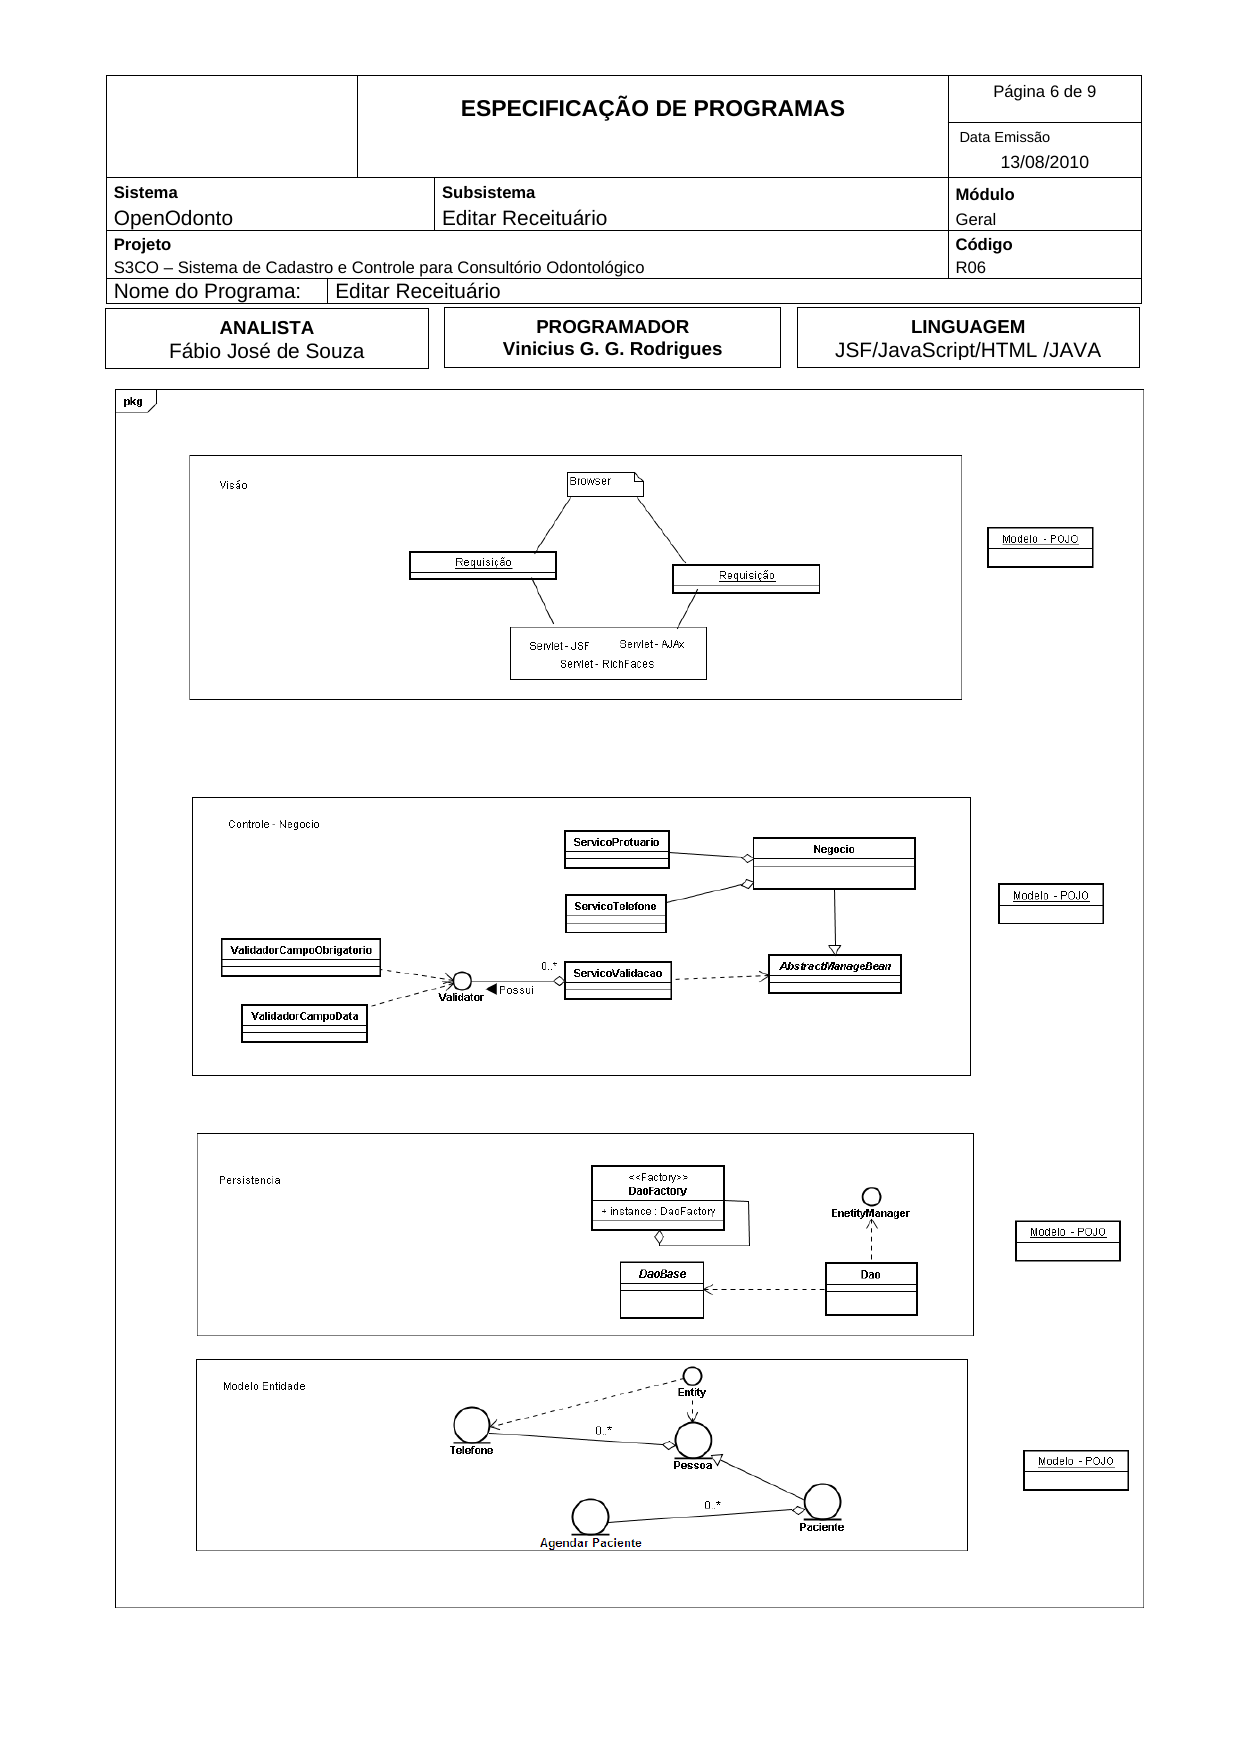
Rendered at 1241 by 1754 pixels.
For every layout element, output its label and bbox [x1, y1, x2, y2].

picture [106, 380, 1152, 1616]
